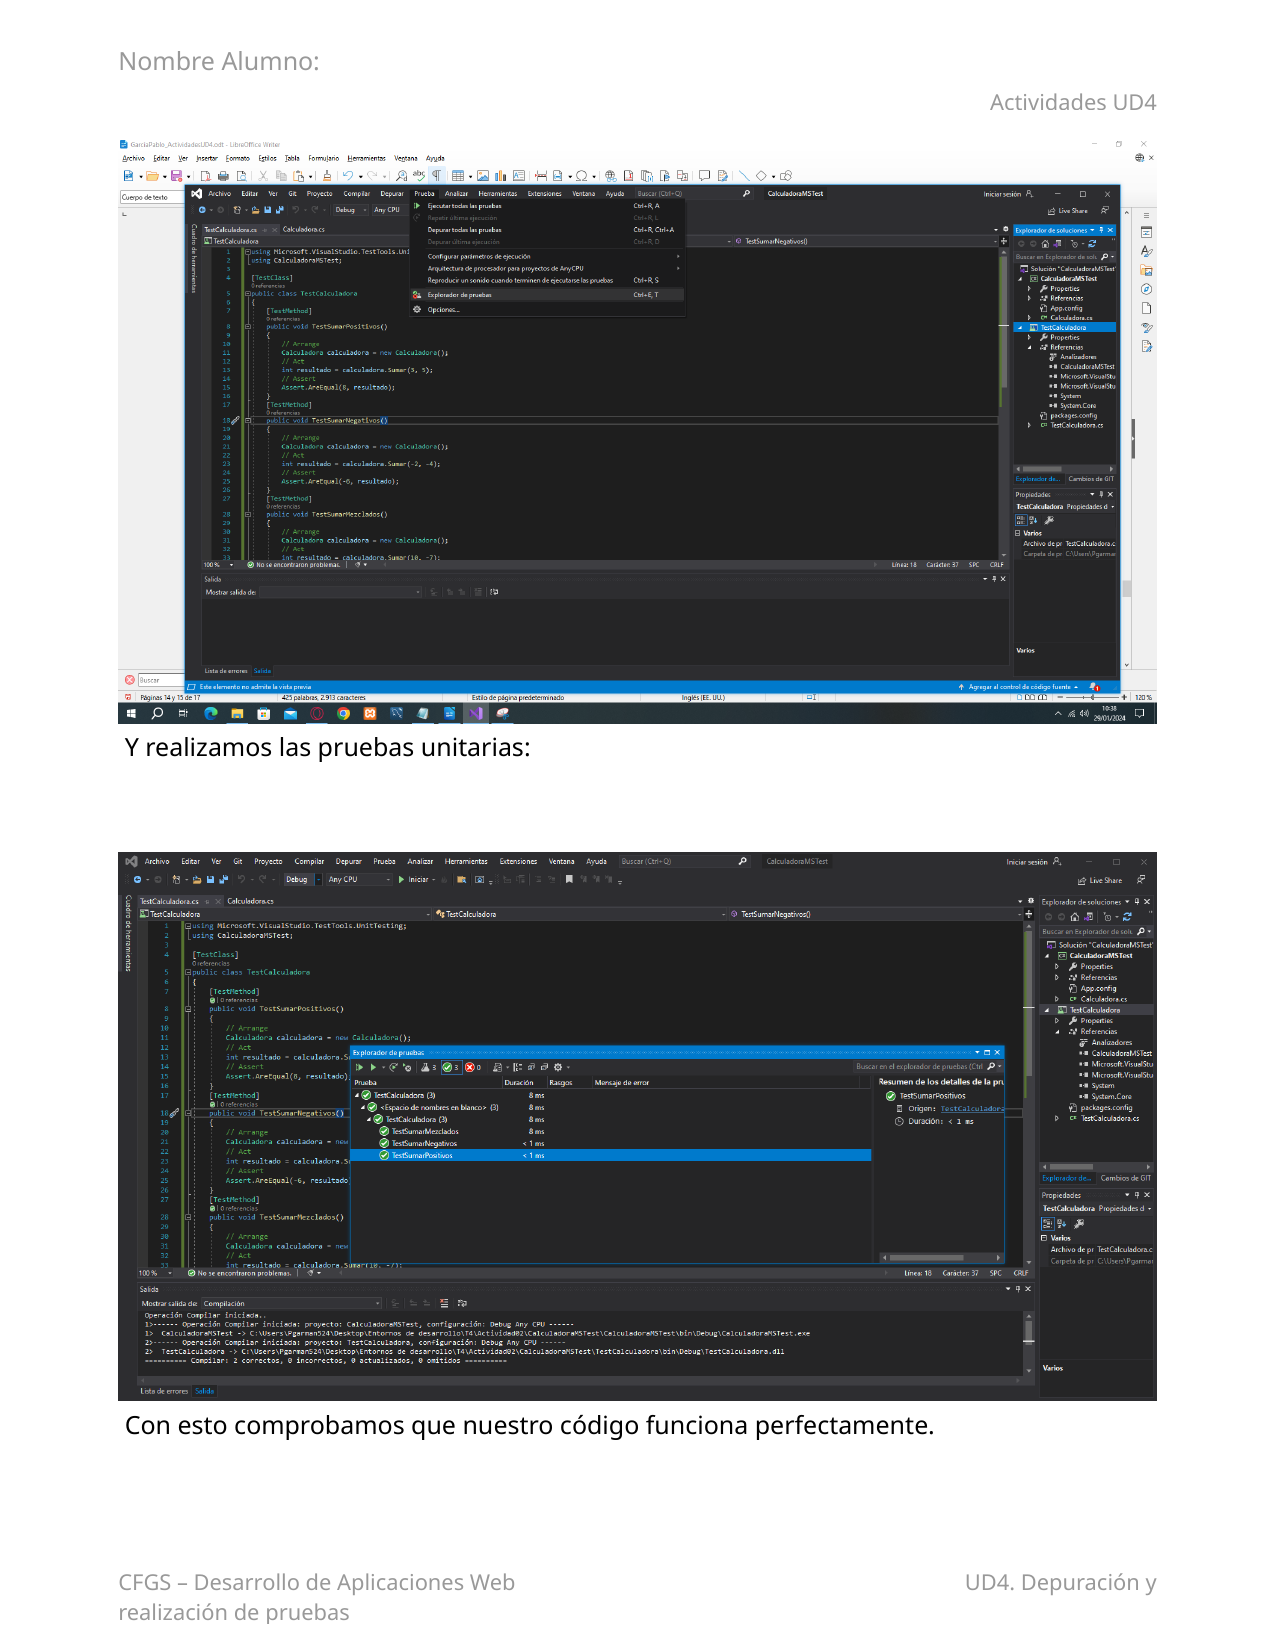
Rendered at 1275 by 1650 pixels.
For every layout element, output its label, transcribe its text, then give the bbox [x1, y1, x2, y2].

picture [118, 138, 1157, 724]
picture [118, 852, 1157, 1401]
text Con esto comprobamos que nuestro código funciona perfectamente. [118, 1401, 1157, 1442]
text Y realizamos las pruebas unitarias: [118, 724, 1157, 764]
